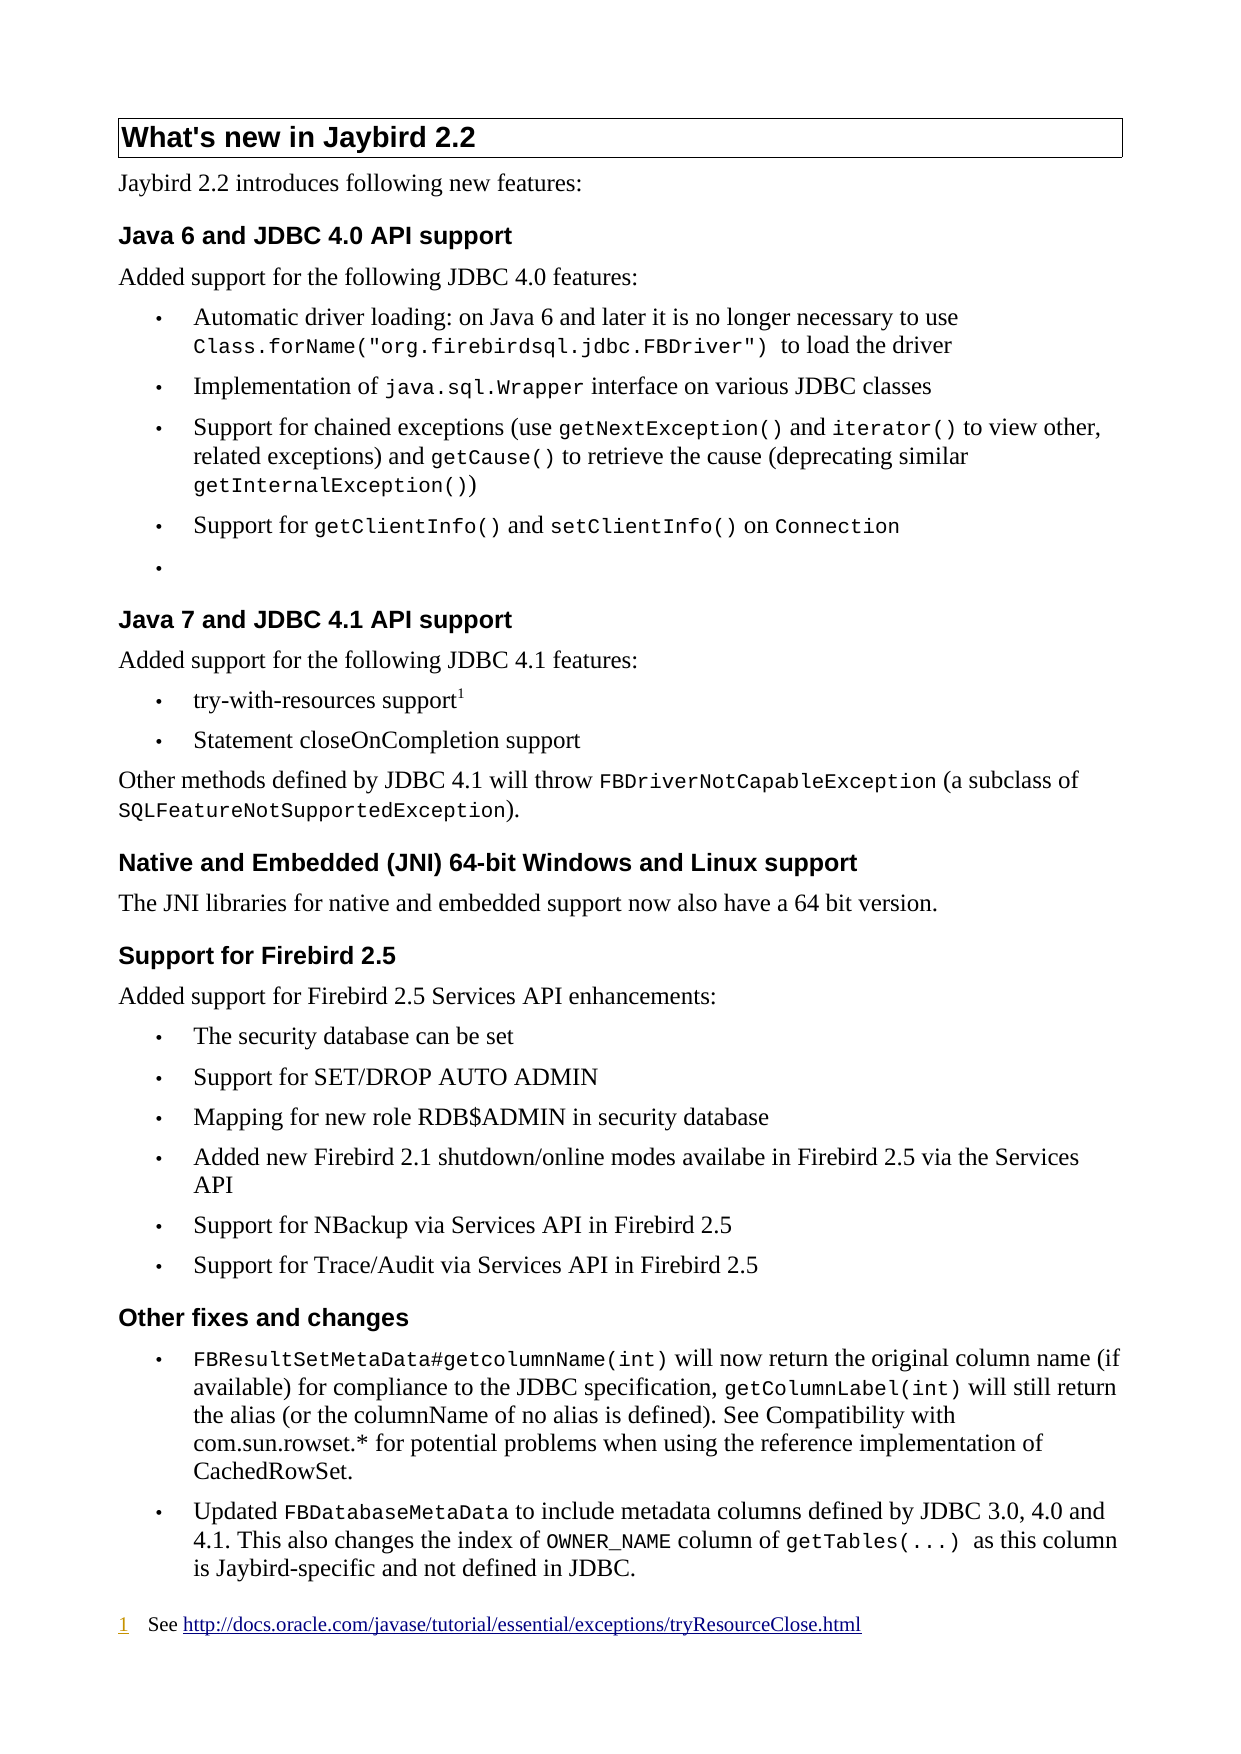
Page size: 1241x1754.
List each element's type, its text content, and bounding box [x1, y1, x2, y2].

text Added support for the following JDBC 4.1 features: [118, 646, 1122, 673]
text The JNI libraries for native and embedded support now also have a 64 bit version. [118, 889, 1122, 917]
list Automatic driver loading: on Java 6 and later it is no longer necessary to use Class.forName("org.firebirdsql.jdbc.FBDriver") to load the driver [156, 303, 1122, 360]
list Support for Trace/Audit via Services API in Firebird 2.5 [156, 1251, 1122, 1279]
text Added support for the following JDBC 4.0 features: [118, 263, 1122, 290]
list See http://docs.oracle.com/javase/tutorial/essential/exceptions/tryResourceClose.html [118, 1613, 1122, 1636]
list Support for chained exceptions (use getNextException() and iterator() to view other, related exceptions) and getCause() to retrieve the cause (deprecating similar getInternalException()) [156, 413, 1122, 499]
list Support for getClientInfo() and setClientInfo() on Connection [156, 512, 1122, 540]
list FBResultSetMetaData#getcolumnName(int) will now return the original column name (if available) for compliance to the JDBC specification, getColumnLabel(int) will still return the alias (or the columnName of no alias is defined). See Compatibility with com.sun.rowset.* for potential problems when using the reference implementation of CachedRowSet. [156, 1344, 1122, 1485]
list try-with-resources support [156, 686, 1122, 714]
text Added support for Firebird 2.5 Services API enhancements: [118, 982, 1122, 1010]
list Mapping for new role RDB$ADMIN in security database [156, 1103, 1122, 1131]
subtitle Java 7 and JDBC 4.1 API support [118, 605, 1122, 633]
subtitle Native and Embedded (JNI) 64-bit Windows and Linux support [118, 848, 1122, 877]
subtitle Java 6 and JDBC 4.0 API support [118, 222, 1122, 250]
subtitle What's new in Jaybird 2.2 [119, 119, 1122, 157]
list Support for SET/DROP AUTO ADMIN [156, 1063, 1122, 1090]
list Implementation of java.sql.Wrapper interface on various JDBC classes [156, 372, 1122, 401]
text Other methods defined by JDBC 4.1 will throw FBDriverNotCapableException (a subclass of SQLFeatureNotSupportedException). [118, 766, 1122, 823]
subtitle Other fixes and changes [118, 1304, 1122, 1332]
list Support for NBackup via Services API in Firebird 2.5 [156, 1211, 1122, 1239]
text Jaybird 2.2 introduces following new features: [118, 169, 1122, 197]
subtitle Support for Firebird 2.5 [118, 942, 1122, 970]
list Statement closeOnCompletion support [156, 726, 1122, 754]
list Updated FBDatabaseMetaData to include metadata columns defined by JDBC 3.0, 4.0 and 4.1. This also changes the index of OWNER_NAME column of getTables(...) as this column is Jaybird-specific and not defined in JDBC. [156, 1497, 1122, 1582]
list Added new Firebird 2.1 shutdown/online modes availabe in Firebird 2.5 via the Services API [156, 1143, 1122, 1198]
list The security database can be set [156, 1022, 1122, 1050]
